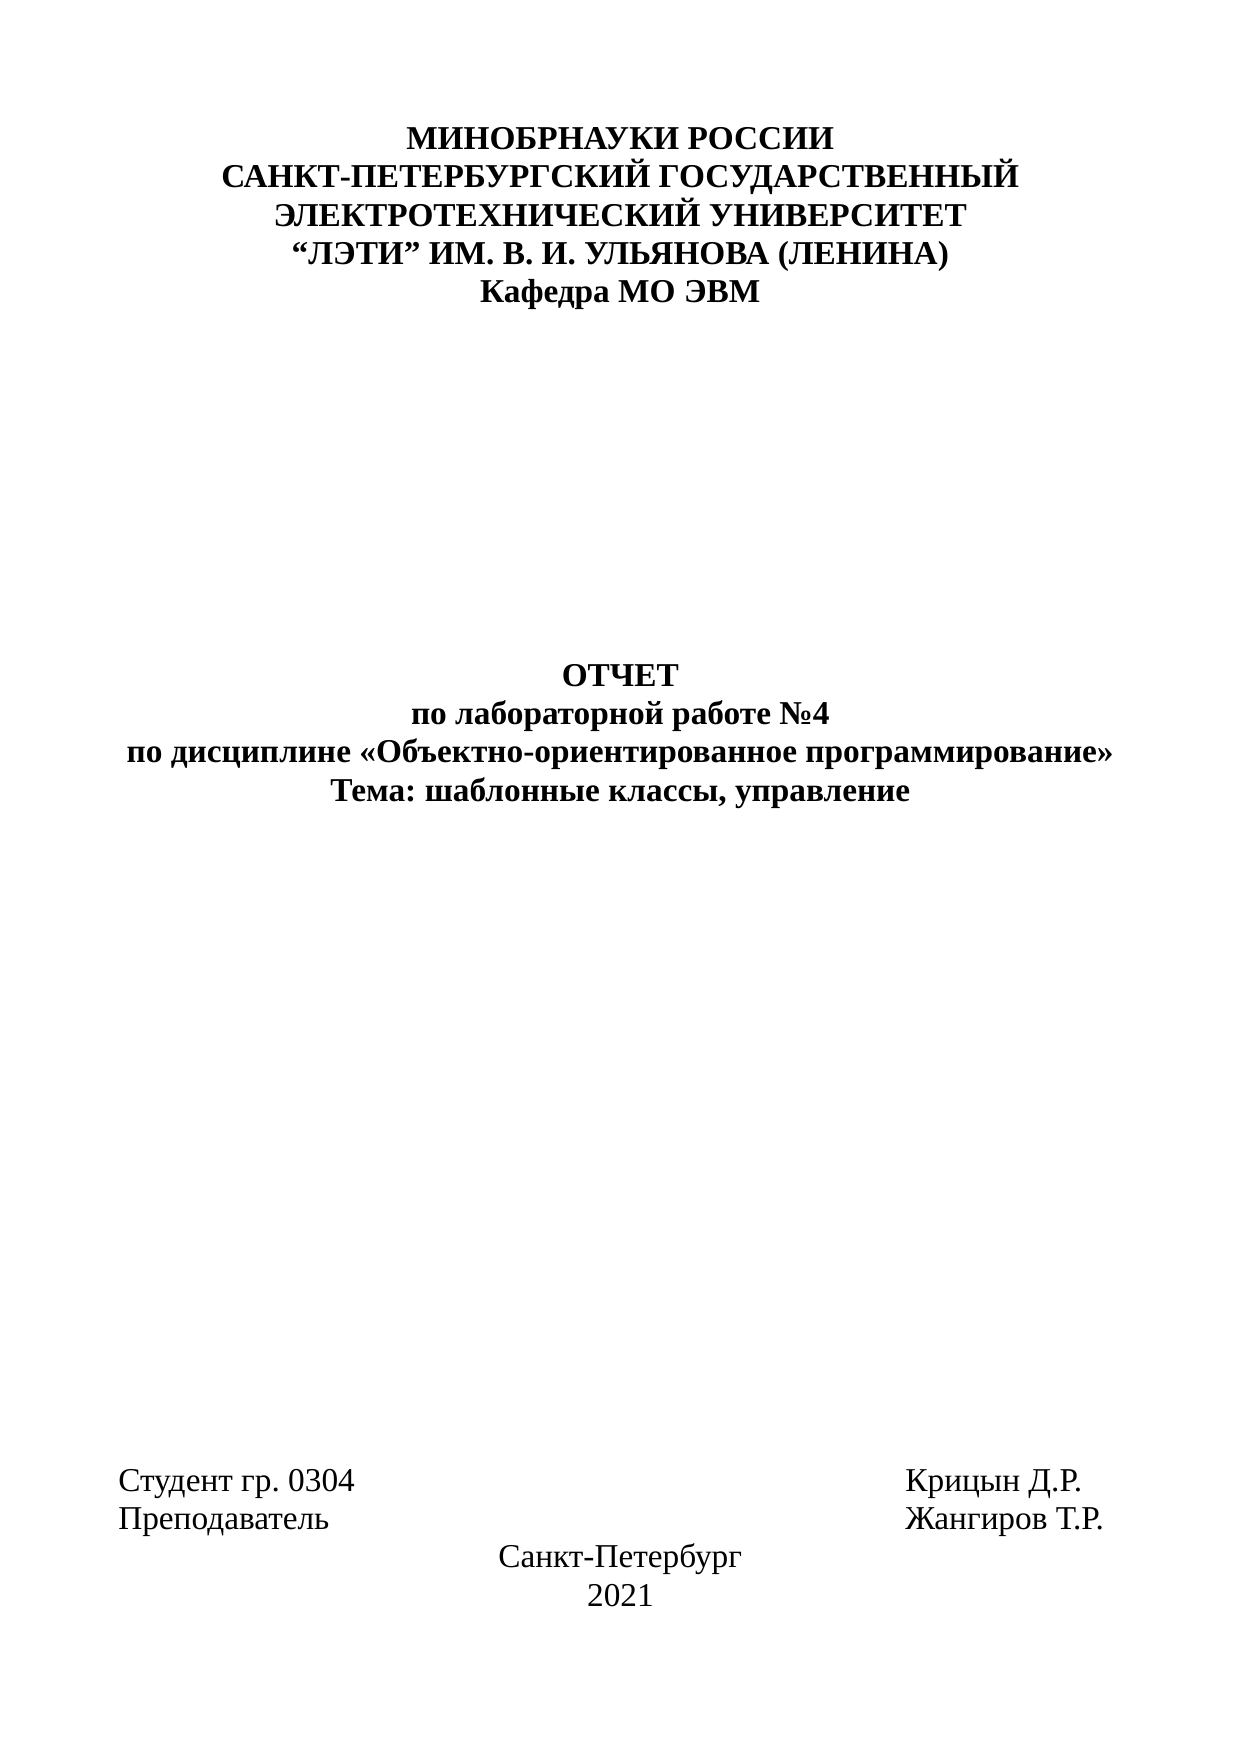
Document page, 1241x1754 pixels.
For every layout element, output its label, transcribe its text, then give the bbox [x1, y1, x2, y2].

text САНКТ-ПЕТЕРБУРГСКИЙ ГОСУДАРСТВЕННЫЙ [118, 156, 1122, 195]
text МИНОБРНАУКИ РОССИИ [118, 118, 1122, 156]
text по дисциплине «Объектно-ориентированное программирование» [118, 731, 1122, 770]
text Студент гр. 0304 Крицын Д.Р. [118, 1460, 1122, 1498]
text ОТЧЕТ [118, 655, 1122, 693]
text 2021 [118, 1575, 1122, 1613]
text Преподаватель Жангиров Т.Р. [118, 1498, 1122, 1536]
text Санкт-Петербург [118, 1536, 1122, 1575]
text ЭЛЕКТРОТЕХНИЧЕСКИЙ УНИВЕРСИТЕТ [118, 195, 1122, 233]
text Тема: шаблонные классы, управление [118, 770, 1122, 808]
text Кафедра МО ЭВМ [118, 271, 1122, 310]
text “ЛЭТИ” ИМ. В. И. УЛЬЯНОВА (ЛЕНИНА) [118, 233, 1122, 271]
text по лабораторной работе №4 [118, 693, 1122, 731]
